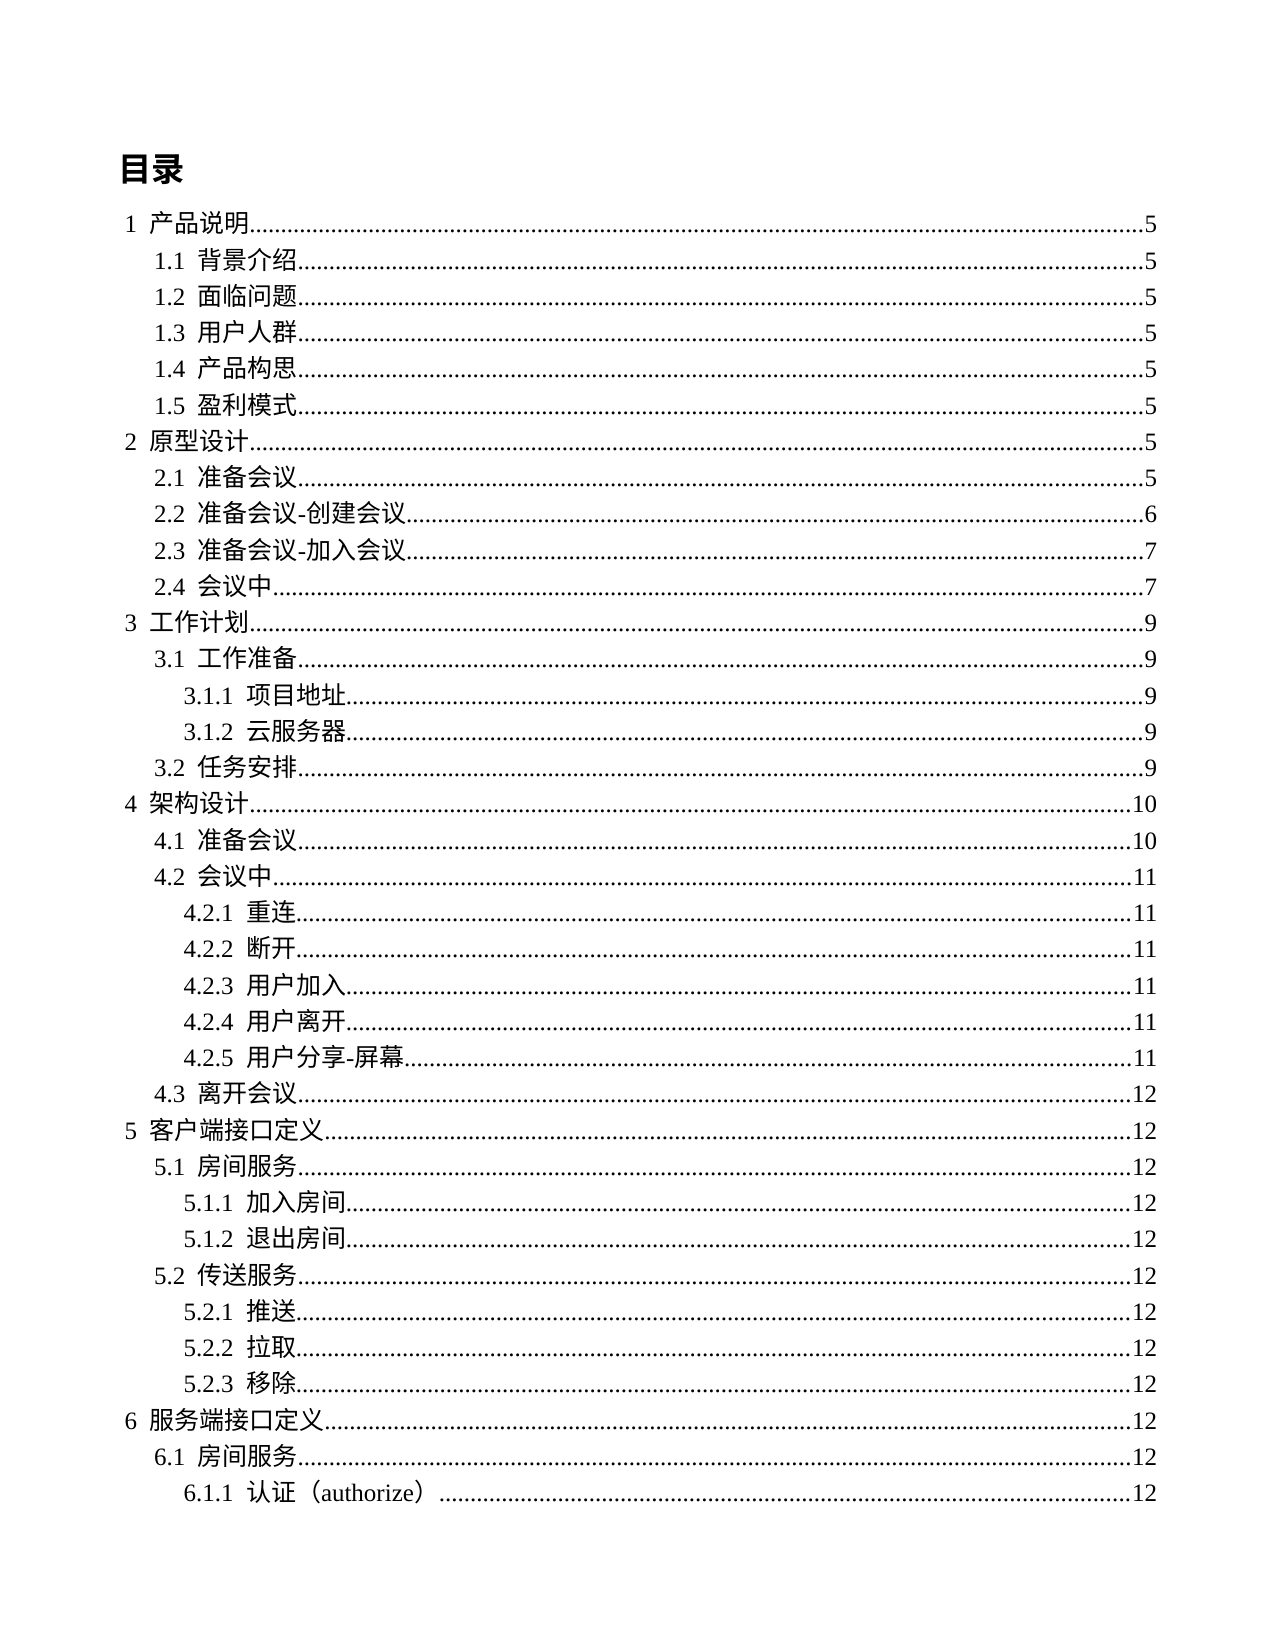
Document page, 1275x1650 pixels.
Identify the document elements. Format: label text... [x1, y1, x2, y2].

text 4.2 会议中 11 [148, 856, 1157, 893]
text 4.2.4 用户离开 11 [177, 1001, 1157, 1038]
text 4.1 准备会议 10 [148, 820, 1157, 856]
text 5.2.2 拉取 12 [177, 1328, 1157, 1364]
text 3.1.1 项目地址 9 [177, 675, 1157, 711]
text 3 工作计划 9 [118, 603, 1157, 639]
text 5.1.1 加入房间 12 [177, 1183, 1157, 1219]
text 1.3 用户人群 5 [148, 313, 1157, 349]
text 2.1 准备会议 5 [148, 458, 1157, 494]
text 3.1.2 云服务器 9 [177, 711, 1157, 748]
text 1.4 产品构思 5 [148, 349, 1157, 385]
text 2.3 准备会议-加入会议 7 [148, 530, 1157, 566]
text 2 原型设计 5 [118, 421, 1157, 458]
text 4.3 离开会议 12 [148, 1074, 1157, 1110]
text 3.1 工作准备 9 [148, 639, 1157, 675]
text 4.2.1 重连 11 [177, 893, 1157, 929]
subtitle 目录 [118, 143, 1157, 191]
text 6 服务端接口定义 12 [118, 1400, 1157, 1436]
text 4 架构设计 10 [118, 784, 1157, 820]
text 3.2 任务安排 9 [148, 748, 1157, 784]
text 5 客户端接口定义 12 [118, 1110, 1157, 1146]
text 5.1.2 退出房间 12 [177, 1219, 1157, 1255]
text 1.1 背景介绍 5 [148, 240, 1157, 276]
text 4.2.2 断开 11 [177, 929, 1157, 965]
text 1.5 盈利模式 5 [148, 385, 1157, 421]
text 1.2 面临问题 5 [148, 276, 1157, 313]
text 6.1 房间服务 12 [148, 1436, 1157, 1473]
text 4.2.3 用户加入 11 [177, 965, 1157, 1001]
text 5.2 传送服务 12 [148, 1255, 1157, 1291]
text 5.2.1 推送 12 [177, 1291, 1157, 1328]
text 5.2.3 移除 12 [177, 1364, 1157, 1400]
text 5.1 房间服务 12 [148, 1146, 1157, 1183]
text 4.2.5 用户分享-屏幕 11 [177, 1038, 1157, 1074]
text 6.1.1 认证（authorize） 12 [177, 1473, 1157, 1509]
text 1 产品说明 5 [118, 204, 1157, 240]
text 2.4 会议中 7 [148, 566, 1157, 603]
text 2.2 准备会议-创建会议 6 [148, 494, 1157, 530]
